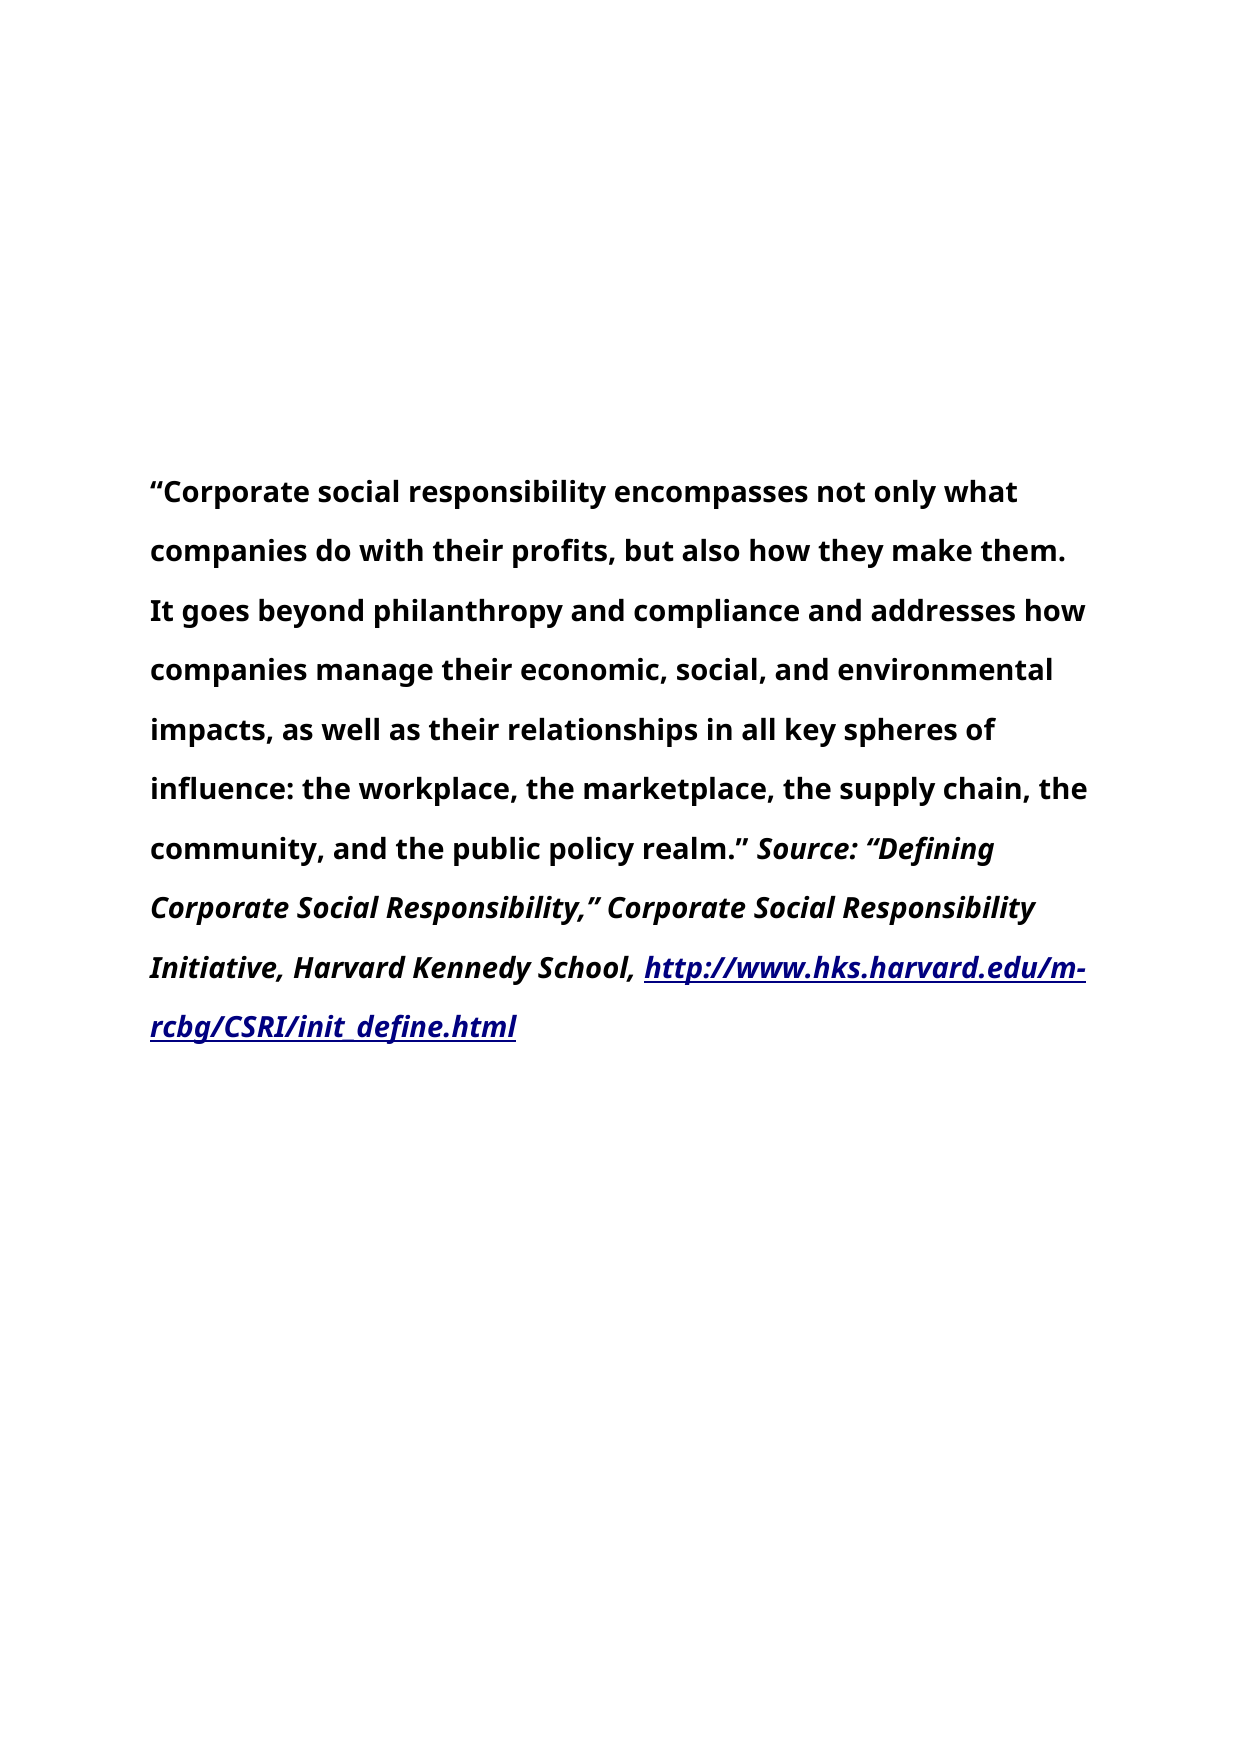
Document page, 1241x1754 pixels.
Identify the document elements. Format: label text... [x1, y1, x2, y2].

text “Corporate social responsibility encompasses not only what companies do with their profits, but also how they make them. It goes beyond philanthropy and compliance and addresses how companies manage their economic, social, and environmental impacts, as well as their relationships in all key spheres of influence: the workplace, the marketplace, the supply chain, the community, and the public policy realm.” Source: “Defining Corporate Social Responsibility,” Corporate Social Responsibility Initiative, Harvard Kennedy School, http://www.hks.harvard.edu/m-rcbg/CSRI/init_define.html [150, 471, 1090, 1046]
